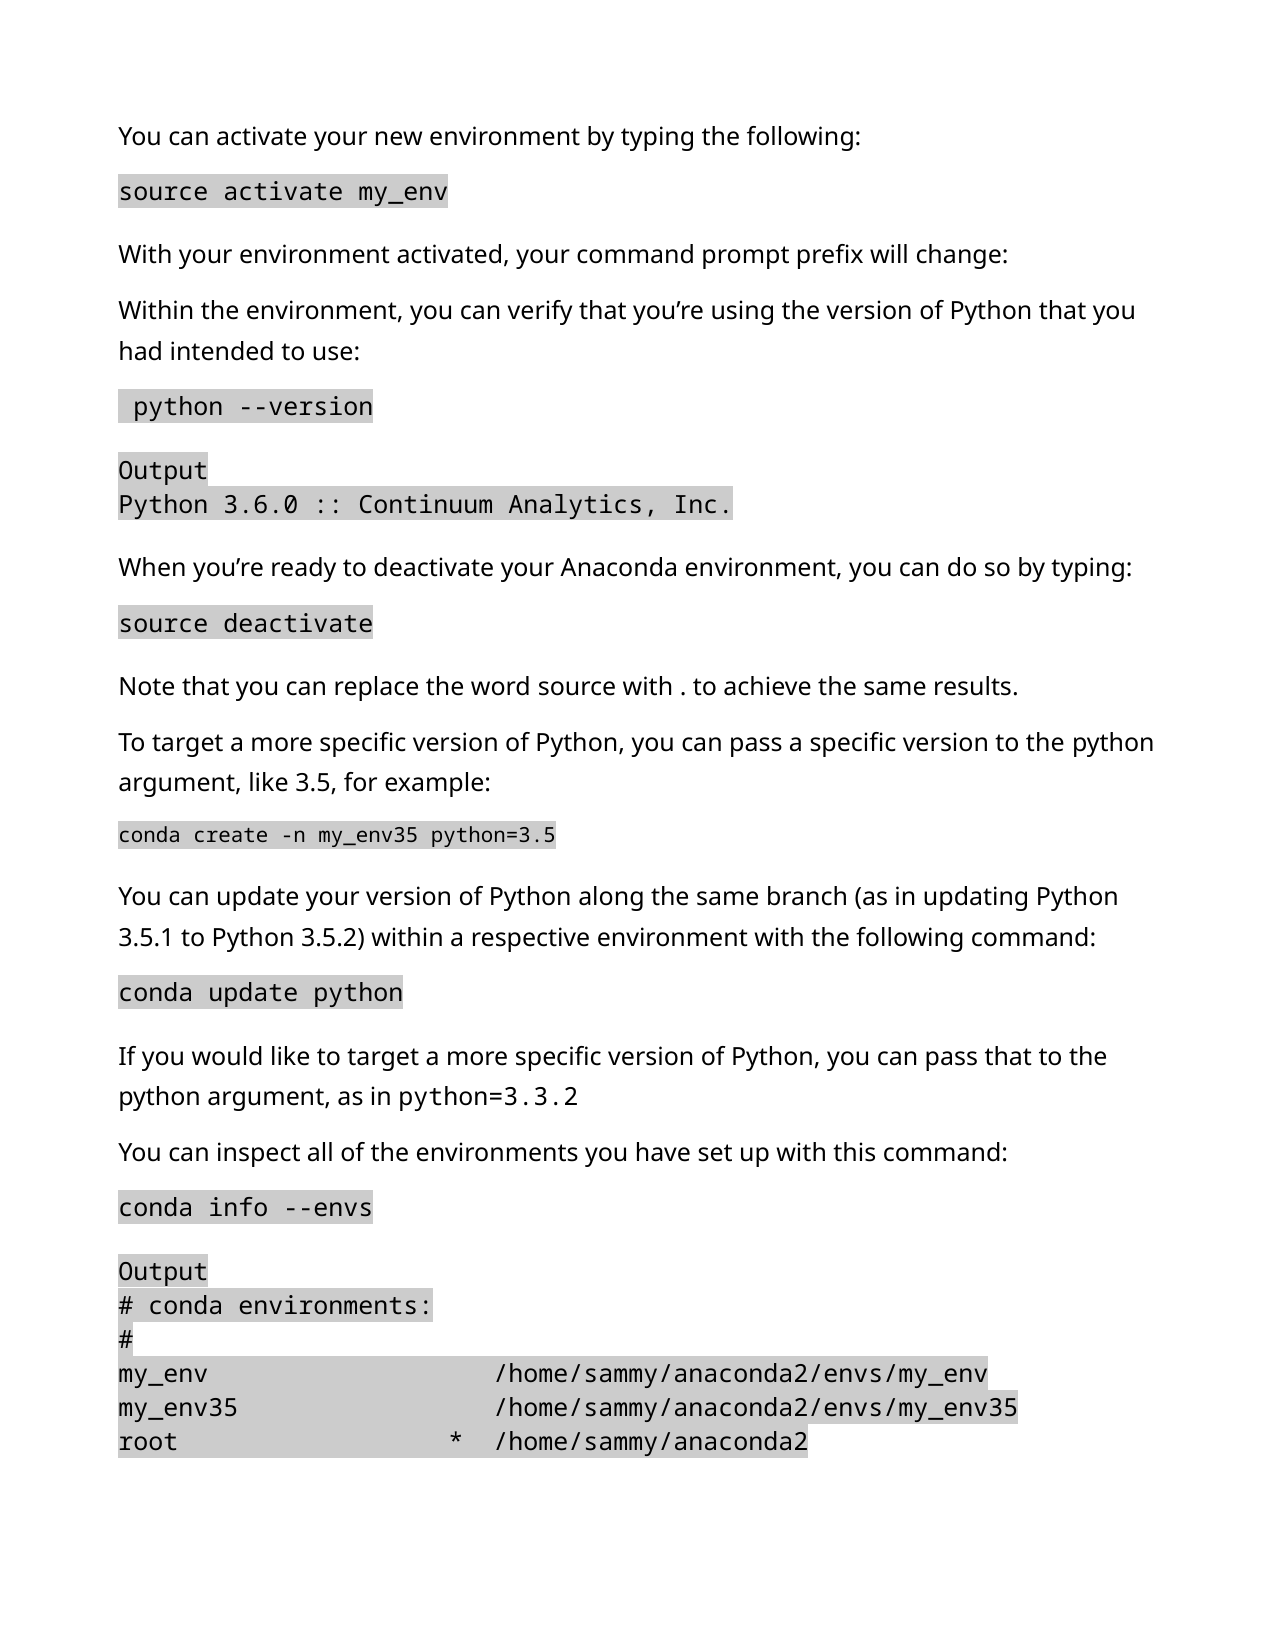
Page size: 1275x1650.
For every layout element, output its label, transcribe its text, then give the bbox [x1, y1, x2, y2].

text Output [118, 452, 1157, 486]
text source deactivate [118, 605, 1157, 639]
text conda info --envs [118, 1190, 1157, 1224]
text Python 3.6.0 :: Continuum Analytics, Inc. [118, 486, 1157, 520]
text my_env /home/sammy/anaconda2/envs/my_env [118, 1356, 1157, 1390]
text Output [118, 1253, 1157, 1287]
text conda create -n my_env35 python=3.5 [118, 821, 1157, 849]
text root * /home/sammy/anaconda2 [118, 1424, 1157, 1458]
text my_env35 /home/sammy/anaconda2/envs/my_env35 [118, 1390, 1157, 1424]
text # conda environments: [118, 1287, 1157, 1322]
text If you would like to target a more specific version of Python, you can pass that to the python argument, as in python=3.3.2 [118, 1038, 1157, 1113]
text source activate my_env [118, 173, 1157, 208]
text Note that you can replace the word source with . to achieve the same results. [118, 669, 1157, 703]
text conda update python [118, 975, 1157, 1009]
text To target a more specific version of Python, you can pass a specific version to the python argument, like 3.5, for example: [118, 724, 1157, 799]
text python --version [118, 389, 1157, 423]
text Within the environment, you can verify that you’re using the version of Python that you had intended to use: [118, 292, 1157, 367]
text You can update your version of Python along the same branch (as in updating Python 3.5.1 to Python 3.5.2) within a respective environment with the following command: [118, 878, 1157, 953]
text When you’re ready to deactivate your Anaconda environment, you can do so by typing: [118, 550, 1157, 584]
text You can inspect all of the environments you have set up with this command: [118, 1134, 1157, 1168]
text # [118, 1322, 1157, 1356]
text With your environment activated, your command prompt prefix will change: [118, 237, 1157, 271]
text You can activate your new environment by typing the following: [118, 118, 1157, 152]
